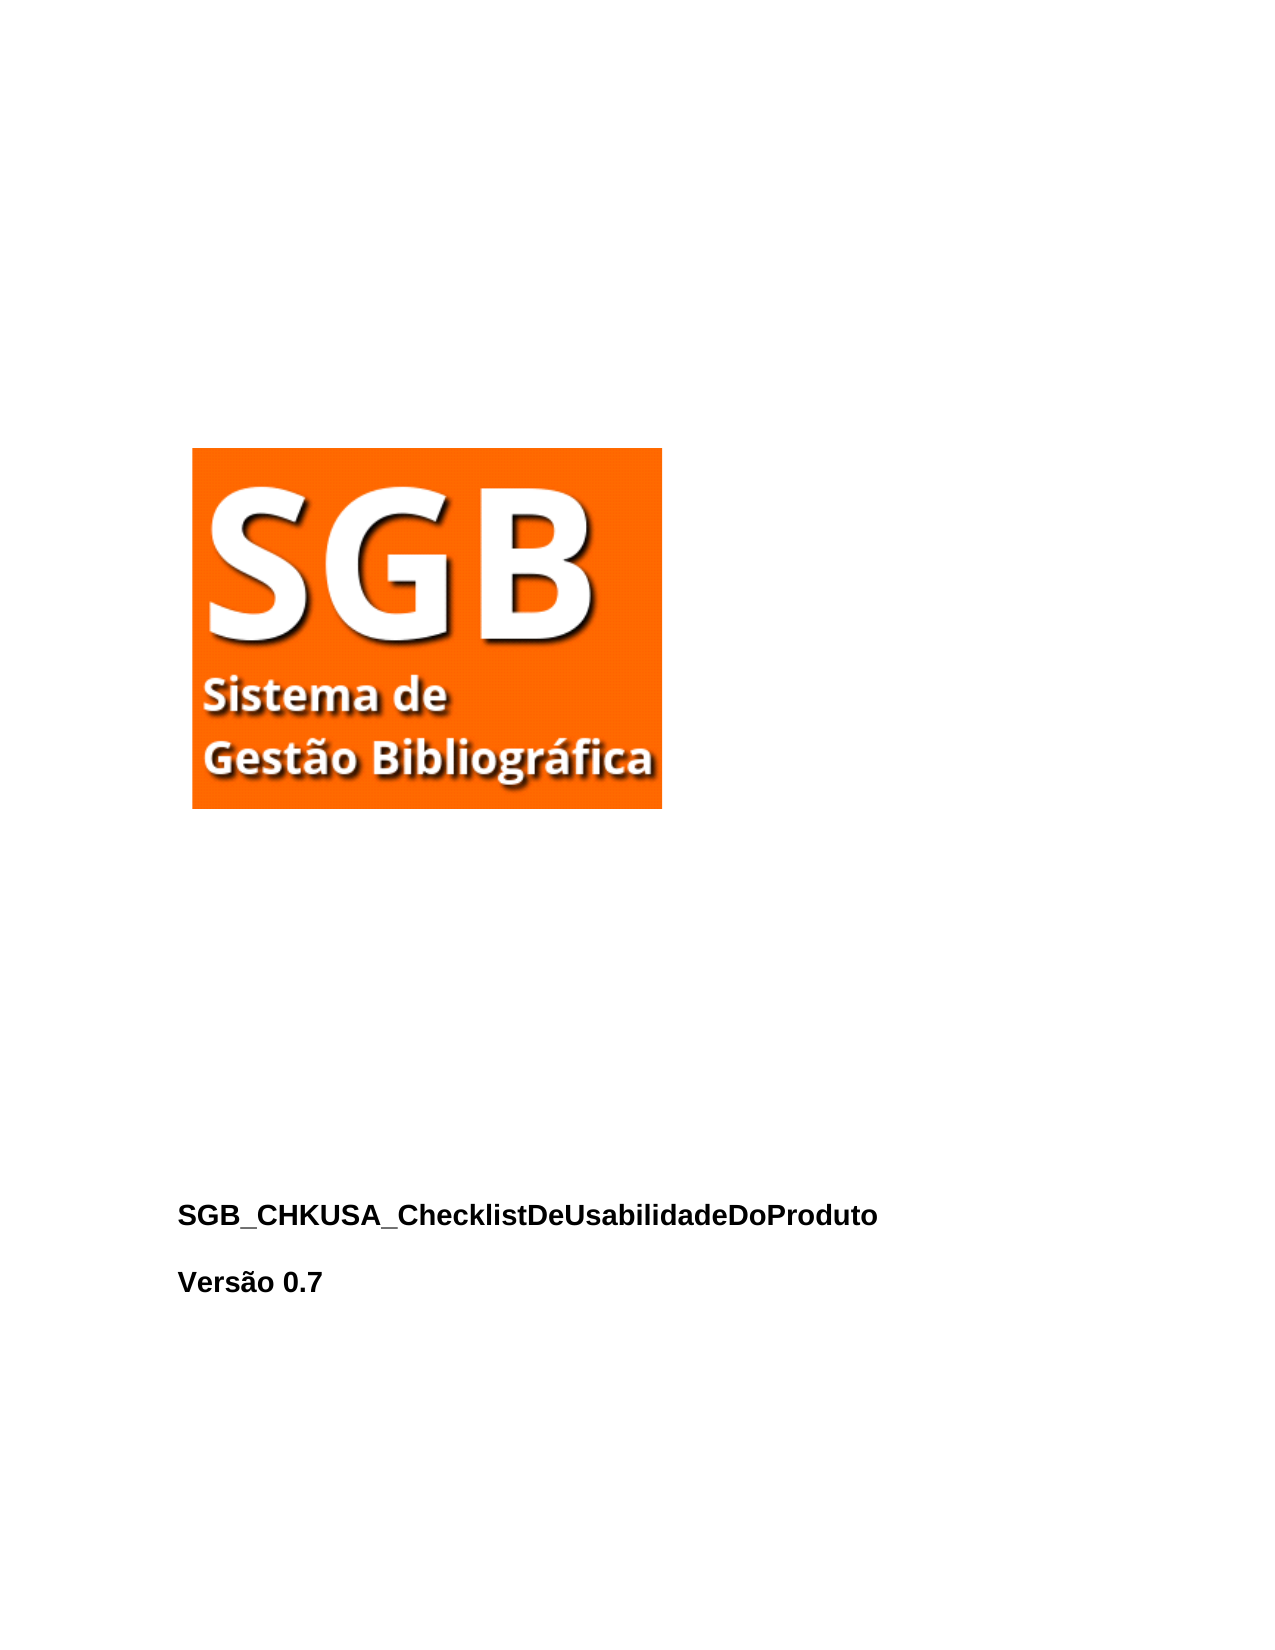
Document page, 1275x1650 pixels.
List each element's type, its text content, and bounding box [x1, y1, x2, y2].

text SGB_CHKUSA_ChecklistDeUsabilidadeDoProduto [177, 1198, 1098, 1232]
picture [192, 448, 663, 809]
text Versão 0.7 [177, 1265, 1098, 1299]
